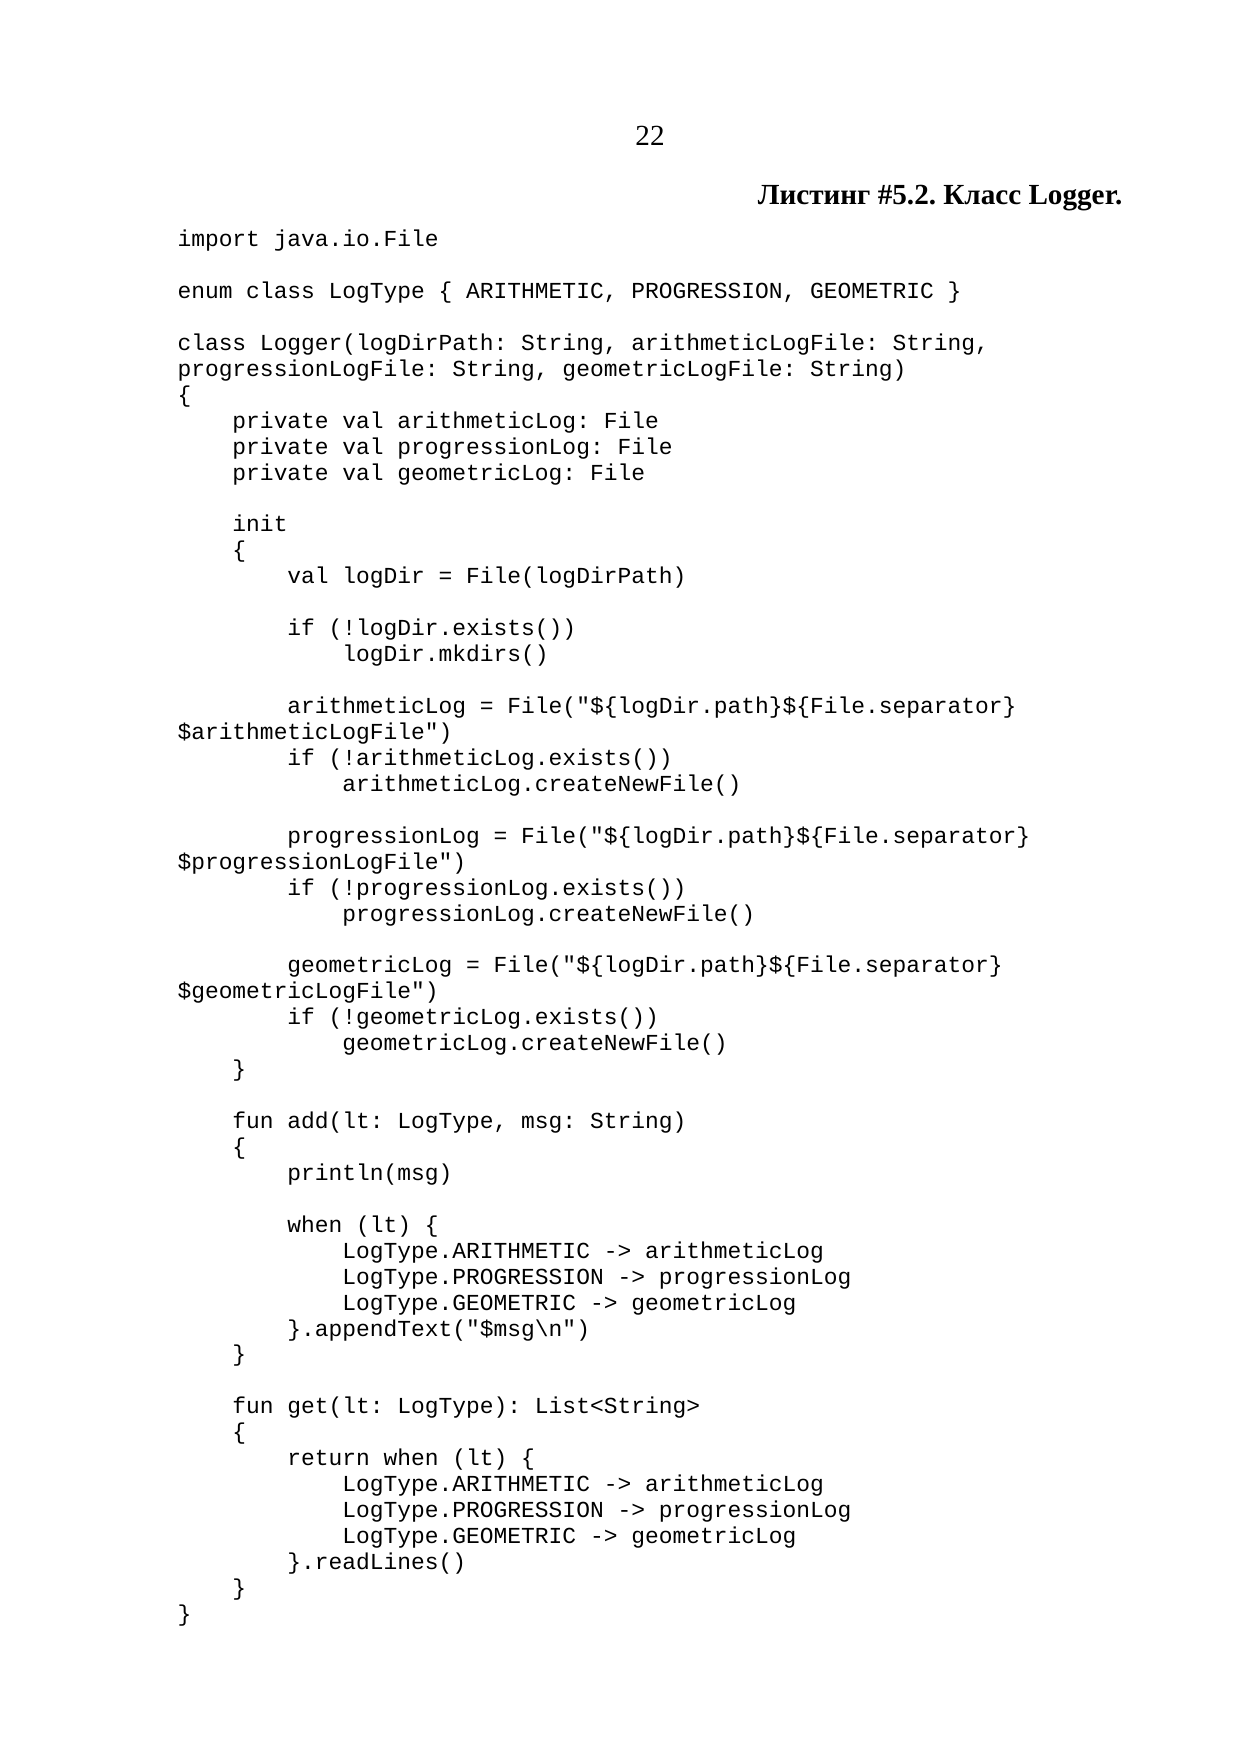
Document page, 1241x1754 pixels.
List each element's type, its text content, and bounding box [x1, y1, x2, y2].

text return when (lt) { [177, 1447, 1122, 1472]
text } [177, 1343, 1122, 1369]
text geometricLog.createNewFile() [177, 1032, 1122, 1057]
text class Logger(logDirPath: String, arithmeticLogFile: String, progressionLogFile: String, geometricLogFile: String) [177, 331, 1122, 383]
text progressionLog = File("${logDir.path}${File.separator}$progressionLogFile") [177, 824, 1122, 876]
text logDir.mkdirs() [177, 642, 1122, 668]
text }.readLines() [177, 1550, 1122, 1576]
text private val arithmeticLog: File [177, 409, 1122, 435]
text { [177, 1135, 1122, 1161]
text progressionLog.createNewFile() [177, 902, 1122, 928]
text Листинг #5.2. Класс Logger. [177, 177, 1122, 211]
text init [177, 513, 1122, 539]
text LogType.ARITHMETIC -> arithmeticLog [177, 1472, 1122, 1498]
text arithmeticLog.createNewFile() [177, 772, 1122, 798]
text { [177, 539, 1122, 565]
text LogType.GEOMETRIC -> geometricLog [177, 1291, 1122, 1317]
text LogType.PROGRESSION -> progressionLog [177, 1265, 1122, 1291]
text } [177, 1057, 1122, 1083]
text import java.io.File [177, 227, 1122, 253]
text LogType.GEOMETRIC -> geometricLog [177, 1524, 1122, 1550]
text fun get(lt: LogType): List<String> [177, 1395, 1122, 1421]
text fun add(lt: LogType, msg: String) [177, 1109, 1122, 1135]
text if (!progressionLog.exists()) [177, 876, 1122, 902]
text private val geometricLog: File [177, 461, 1122, 487]
text } [177, 1602, 1122, 1628]
text }.appendText("$msg\n") [177, 1317, 1122, 1343]
text if (!arithmeticLog.exists()) [177, 746, 1122, 772]
text println(msg) [177, 1161, 1122, 1187]
text { [177, 383, 1122, 409]
text arithmeticLog = File("${logDir.path}${File.separator}$arithmeticLogFile") [177, 694, 1122, 746]
text private val progressionLog: File [177, 435, 1122, 461]
text geometricLog = File("${logDir.path}${File.separator}$geometricLogFile") [177, 954, 1122, 1006]
text } [177, 1576, 1122, 1602]
text LogType.ARITHMETIC -> arithmeticLog [177, 1239, 1122, 1265]
text if (!logDir.exists()) [177, 617, 1122, 642]
text { [177, 1421, 1122, 1447]
text LogType.PROGRESSION -> progressionLog [177, 1498, 1122, 1524]
text when (lt) { [177, 1213, 1122, 1239]
text val logDir = File(logDirPath) [177, 565, 1122, 591]
text if (!geometricLog.exists()) [177, 1006, 1122, 1032]
text enum class LogType { ARITHMETIC, PROGRESSION, GEOMETRIC } [177, 279, 1122, 305]
